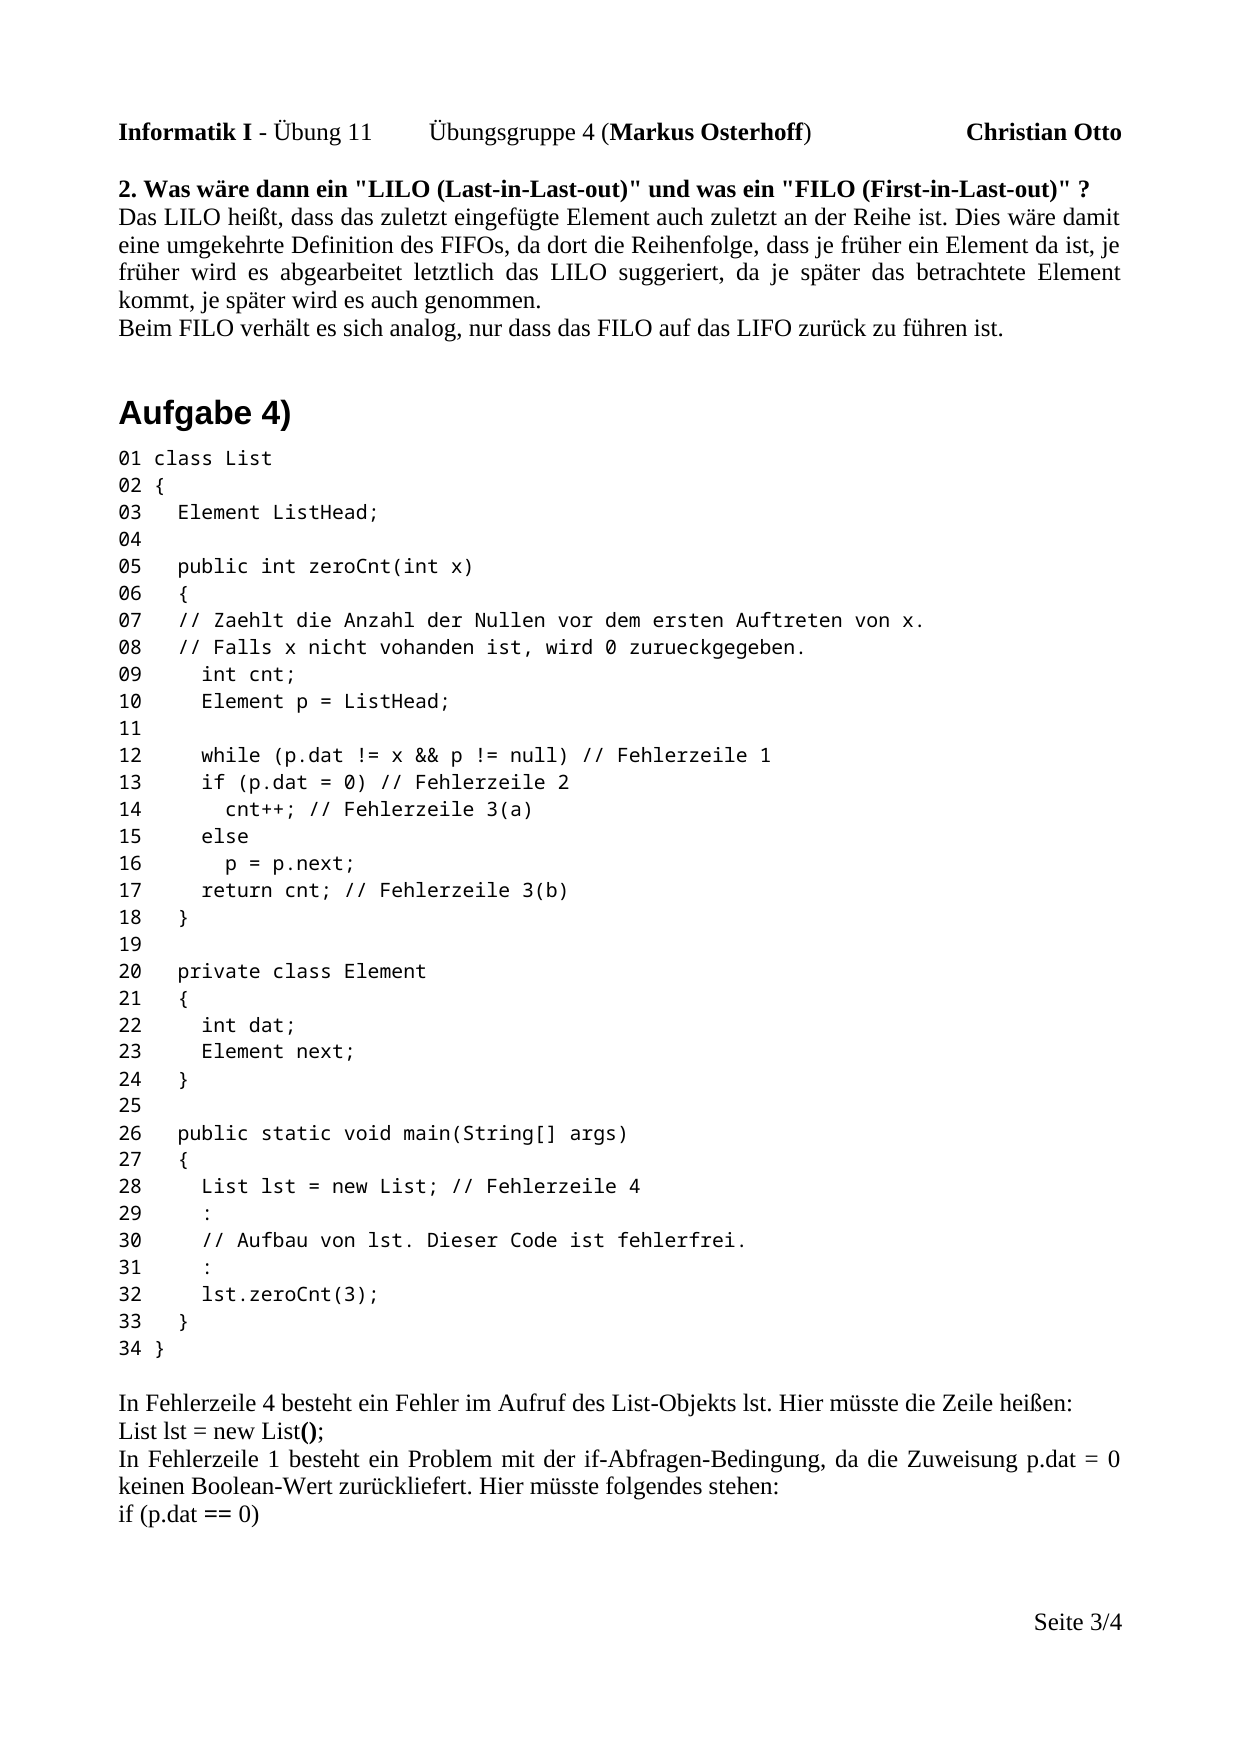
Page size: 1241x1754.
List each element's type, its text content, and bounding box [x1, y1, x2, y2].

text 21 { [118, 984, 1122, 1011]
text 31 : [118, 1254, 1122, 1281]
text 32 lst.zeroCnt(3); [118, 1281, 1122, 1308]
text 09 int cnt; [118, 660, 1122, 687]
subtitle Aufgabe 4) [118, 394, 1122, 432]
text 20 private class Element [118, 957, 1122, 984]
text 02 { [118, 471, 1122, 498]
text 27 { [118, 1146, 1122, 1173]
text 05 public int zeroCnt(int x) [118, 552, 1122, 579]
text 03 Element ListHead; [118, 498, 1122, 525]
text 25 [118, 1092, 1122, 1119]
text 16 p = p.next; [118, 849, 1122, 876]
text List lst = new List(); [118, 1417, 1122, 1445]
text In Fehlerzeile 4 besteht ein Fehler im Aufruf des List-Objekts lst. Hier müsste die Zeile heißen: [118, 1389, 1122, 1417]
text 24 } [118, 1065, 1122, 1092]
text 11 [118, 714, 1122, 741]
text 13 if (p.dat = 0) // Fehlerzeile 2 [118, 768, 1122, 795]
text 04 [118, 525, 1122, 552]
text 33 } [118, 1308, 1122, 1334]
text 34 } [118, 1334, 1122, 1362]
text In Fehlerzeile 1 besteht ein Problem mit der if-Abfragen-Bedingung, da die Zuweisung p.dat = 0 keinen Boolean-Wert zurückliefert. Hier müsste folgendes stehen: [118, 1445, 1122, 1500]
text if (p.dat == 0) [118, 1500, 1122, 1528]
text 23 Element next; [118, 1038, 1122, 1065]
text 26 public static void main(String[] args) [118, 1119, 1122, 1146]
text 14 cnt++; // Fehlerzeile 3(a) [118, 795, 1122, 822]
text 12 while (p.dat != x && p != null) // Fehlerzeile 1 [118, 741, 1122, 768]
text 28 List lst = new List; // Fehlerzeile 4 [118, 1173, 1122, 1200]
text 17 return cnt; // Fehlerzeile 3(b) [118, 876, 1122, 903]
text 19 [118, 930, 1122, 957]
text 18 } [118, 903, 1122, 930]
text Beim FILO verhält es sich analog, nur dass das FILO auf das LIFO zurück zu führen ist. [118, 314, 1122, 342]
text 08 // Falls x nicht vohanden ist, wird 0 zurueckgegeben. [118, 633, 1122, 660]
text 29 : [118, 1200, 1122, 1227]
text 10 Element p = ListHead; [118, 687, 1122, 714]
text 15 else [118, 822, 1122, 849]
text 07 // Zaehlt die Anzahl der Nullen vor dem ersten Auftreten von x. [118, 606, 1122, 633]
text Das LILO heißt, dass das zuletzt eingefügte Element auch zuletzt an der Reihe ist. Dies wäre damit eine umgekehrte Definition des FIFOs, da dort die Reihenfolge, dass je früher ein Element da ist, je früher wird es abgearbeitet letztlich das LILO suggeriert, da je später das betrachtete Element kommt, je später wird es auch genommen. [118, 203, 1122, 314]
text 30 // Aufbau von lst. Dieser Code ist fehlerfrei. [118, 1227, 1122, 1254]
text 06 { [118, 579, 1122, 606]
text 22 int dat; [118, 1011, 1122, 1038]
text 2. Was wäre dann ein "LILO (Last-in-Last-out)" und was ein "FILO (First-in-Last-out)" ? [118, 175, 1122, 203]
text 01 class List [118, 444, 1122, 471]
